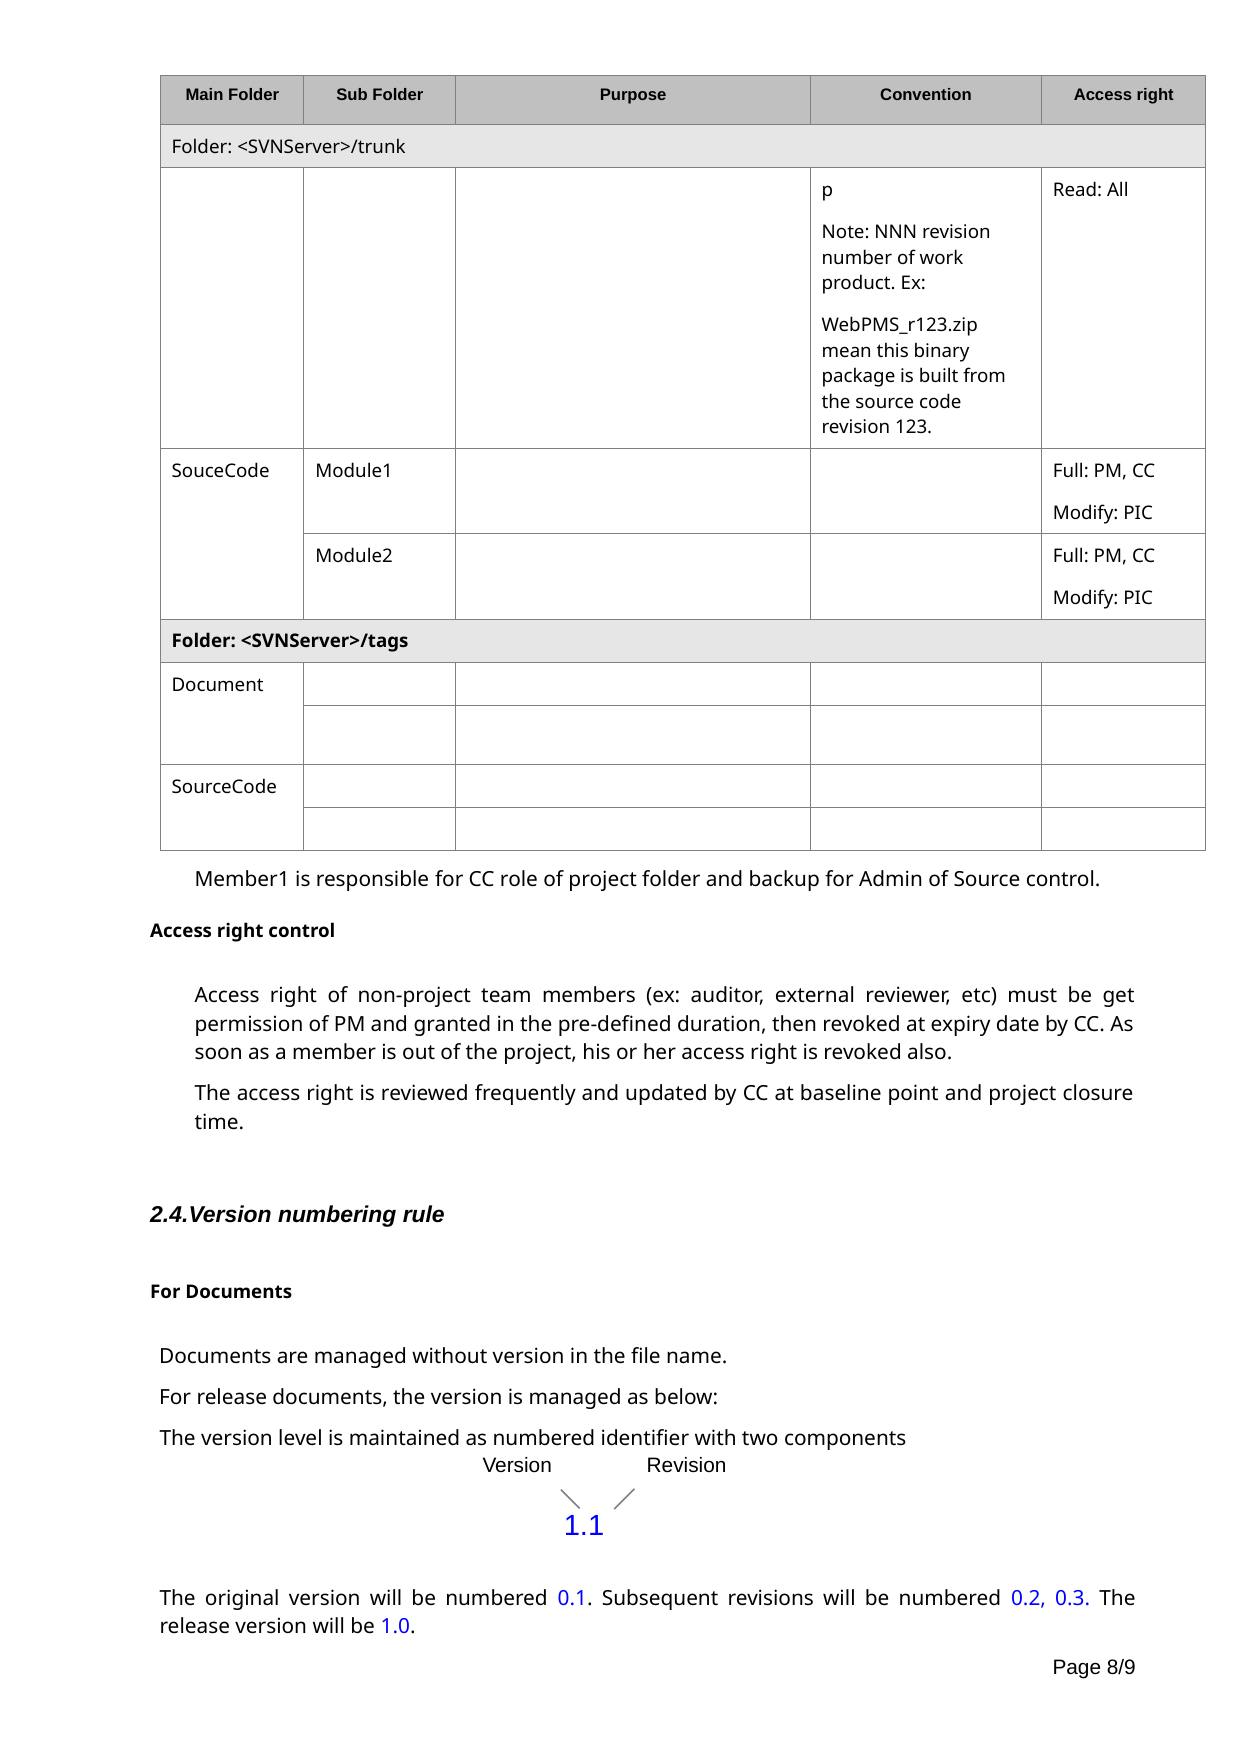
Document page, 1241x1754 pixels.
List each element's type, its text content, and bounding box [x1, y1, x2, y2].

table_cell Folder: <SVNServer>/tags [161, 620, 1205, 662]
text Member1 is responsible for CC role of project folder and backup for Admin of Source control. [194, 864, 1136, 892]
table_cell [456, 449, 810, 533]
table_cell [811, 449, 1041, 533]
text The access right is reviewed frequently and updated by CC at baseline point and project closure time. [194, 1078, 1136, 1135]
table_cell [304, 808, 455, 850]
table_cell [456, 765, 810, 807]
table_header Sub Folder [304, 76, 455, 124]
table_cell Read: All [1042, 168, 1205, 448]
table_cell Folder: <SVNServer>/trunk [161, 125, 1205, 167]
table_cell [304, 765, 455, 807]
text The original version will be numbered 0.1. Subsequent revisions will be numbered 0.2, 0.3. The release version will be 1.0. [159, 1583, 1136, 1639]
table_cell Module1 [304, 449, 455, 533]
table_cell [811, 706, 1041, 764]
subtitle For Documents [150, 1278, 1136, 1304]
table_cell [811, 663, 1041, 705]
table_header Main Folder [161, 76, 303, 124]
table_cell [456, 534, 810, 618]
table_cell SourceCode [161, 765, 303, 850]
table_cell [1042, 663, 1205, 705]
table_cell [811, 534, 1041, 618]
text For release documents, the version is managed as below: [159, 1382, 1136, 1411]
table_cell [161, 168, 303, 448]
table_cell [456, 706, 810, 764]
text Access right of non-project team members (ex: auditor, external reviewer, etc) must be get permission of PM and granted in the pre-defined duration, then revoked at expiry date by CC. As soon as a member is out of the project, his or her access right is revoked also. [194, 981, 1136, 1066]
table_cell [1042, 808, 1205, 850]
table_header Access right [1042, 76, 1205, 124]
table_header Convention [811, 76, 1041, 124]
table_cell [304, 168, 455, 448]
table_cell SouceCode [161, 449, 303, 533]
text The version level is maintained as numbered identifier with two components [159, 1423, 1136, 1452]
table_cell [456, 168, 810, 448]
table_cell [811, 765, 1041, 807]
table_cell p Note: NNN revision number of work product. Ex: WebPMS_r123.zip mean this binary package is built from the source code revision 123. [811, 168, 1041, 448]
table_cell Full: PM, CC Modify: PIC [1042, 449, 1205, 533]
table_cell Full: PM, CC Modify: PIC [1042, 534, 1205, 618]
table_cell [1042, 706, 1205, 764]
table_cell [304, 663, 455, 705]
table_cell [161, 533, 303, 618]
table_cell [304, 706, 455, 764]
subtitle Version numbering rule [150, 1201, 1136, 1228]
table_cell [456, 808, 810, 850]
table_cell Document [161, 663, 303, 764]
subtitle Access right control [150, 917, 1136, 943]
table_cell Module2 [304, 534, 455, 618]
table_cell [811, 808, 1041, 850]
table_cell [456, 663, 810, 705]
table_header Purpose [456, 76, 810, 124]
text Documents are managed without version in the file name. [159, 1341, 1136, 1370]
table_cell [1042, 765, 1205, 807]
